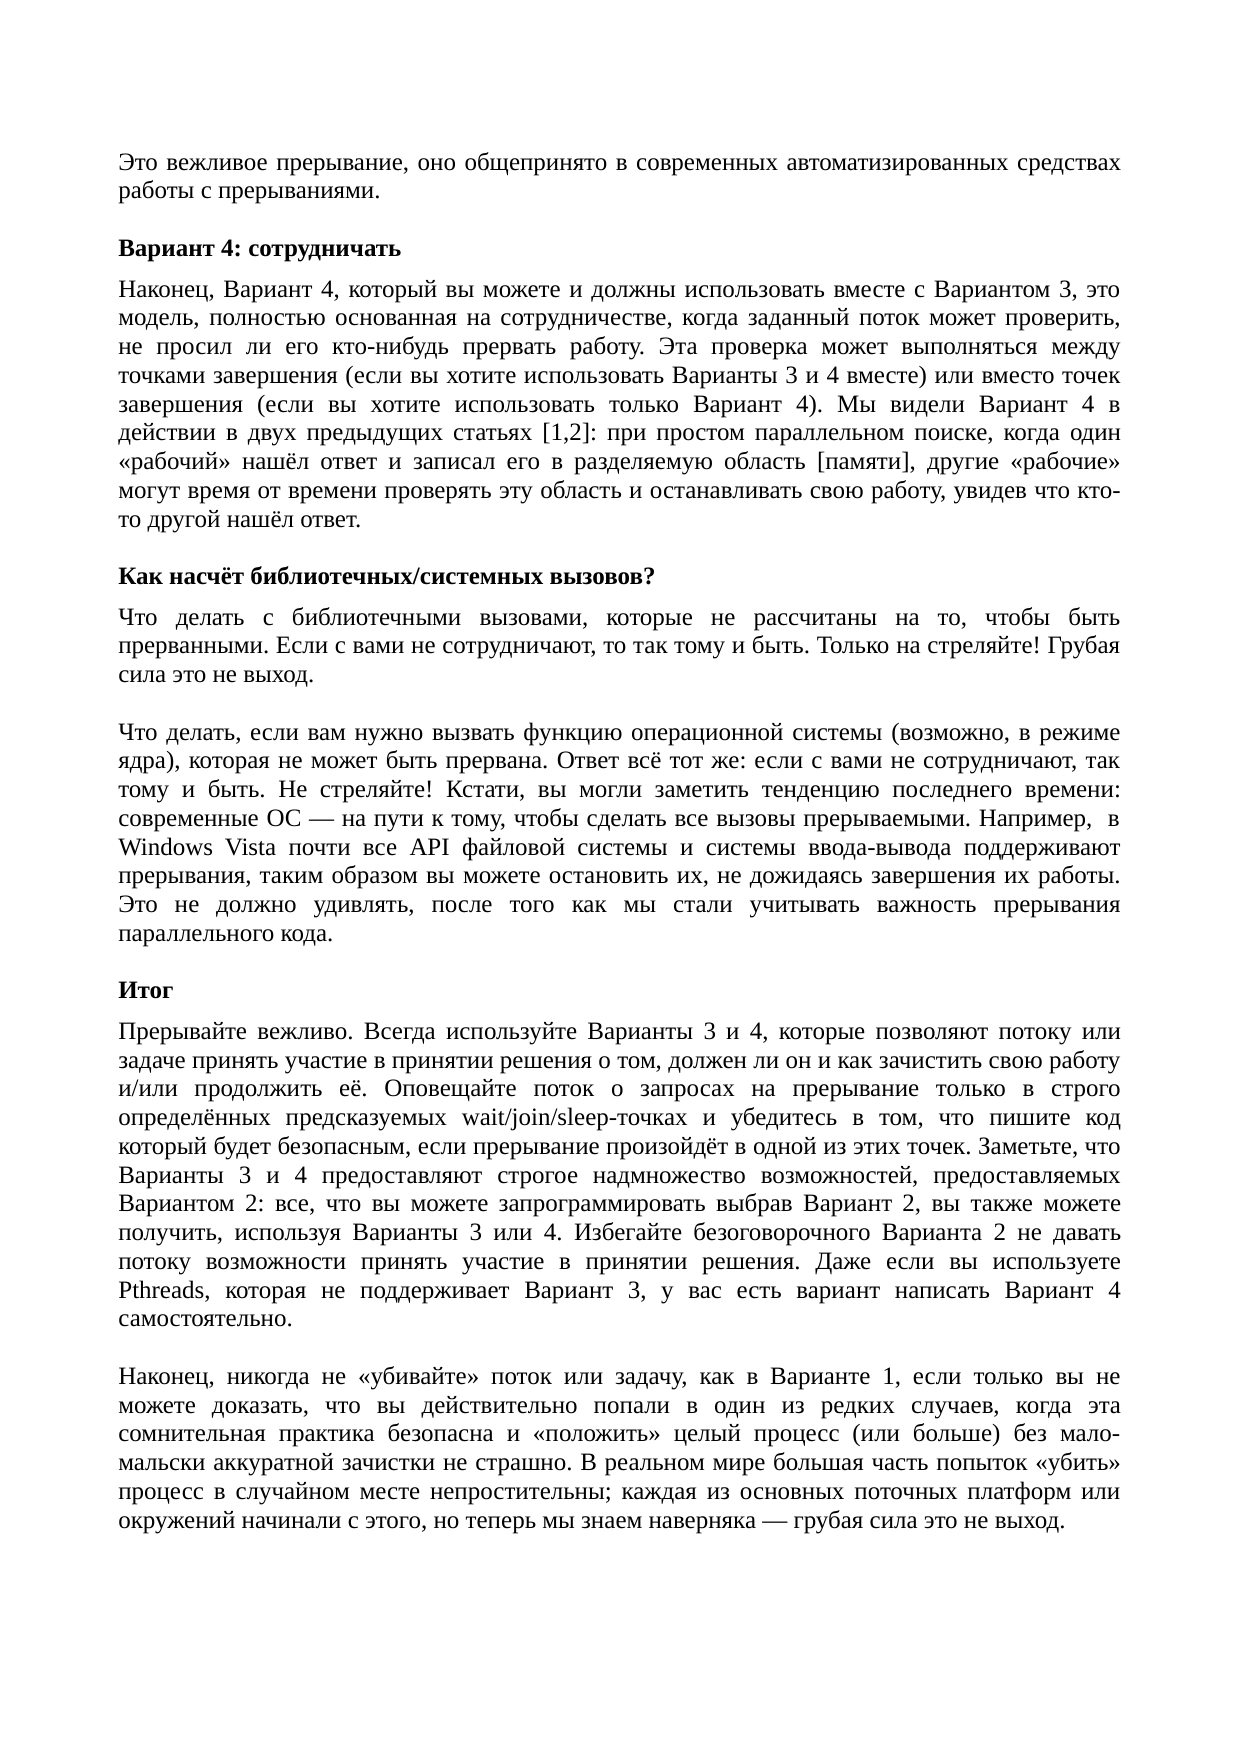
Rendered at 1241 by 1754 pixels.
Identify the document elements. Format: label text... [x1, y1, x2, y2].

text Что делать с библиотечными вызовами, которые не рассчитаны на то, чтобы быть прерванными. Если с вами не сотрудничают, то так тому и быть. Только на стреляйте! Грубая сила это не выход. [118, 602, 1122, 688]
text Итог [118, 975, 1122, 1004]
text Наконец, Вариант 4, который вы можете и должны использовать вместе с Вариантом 3, это модель, полностью основанная на сотрудничестве, когда заданный поток может проверить, не просил ли его кто-нибудь прервать работу. Эта проверка может выполняться между точками завершения (если вы хотите использовать Варианты 3 и 4 вместе) или вместо точек завершения (если вы хотите использовать только Вариант 4). Мы видели Вариант 4 в действии в двух предыдущих статьях [1,2]: при простом параллельном поиске, когда один «рабочий» нашёл ответ и записал его в разделяемую область [памяти], другие «рабочие» могут время от времени проверять эту область и останавливать свою работу, увидев что кто-то другой нашёл ответ. [118, 274, 1122, 532]
text Это вежливое прерывание, оно общепринято в современных автоматизированных средствах работы с прерываниями. [118, 147, 1122, 204]
text Что делать, если вам нужно вызвать функцию операционной системы (возможно, в режиме ядра), которая не может быть прервана. Ответ всё тот же: если с вами не сотрудничают, так тому и быть. Не стреляйте! Кстати, вы могли заметить тенденцию последнего времени: современные ОС — на пути к тому, чтобы сделать все вызовы прерываемыми. Например, в Windows Vista почти все API файловой системы и системы ввода-вывода поддерживают прерывания, таким образом вы можете остановить их, не дожидаясь завершения их работы. Это не должно удивлять, после того как мы стали учитывать важность прерывания параллельного кода. [118, 717, 1122, 947]
text Наконец, никогда не «убивайте» поток или задачу, как в Варианте 1, если только вы не можете доказать, что вы действительно попали в один из редких случаев, когда эта сомнительная практика безопасна и «положить» целый процесс (или больше) без мало-мальски аккуратной зачистки не страшно. В реальном мире большая часть попыток «убить» процесс в случайном месте непростительны; каждая из основных поточных платформ или окружений начинали с этого, но теперь мы знаем наверняка — грубая сила это не выход. [118, 1361, 1122, 1533]
text Как насчёт библиотечных/системных вызовов? [118, 561, 1122, 590]
text Вариант 4: сотрудничать [118, 233, 1122, 262]
text Прерывайте вежливо. Всегда используйте Варианты 3 и 4, которые позволяют потоку или задаче принять участие в принятии решения о том, должен ли он и как зачистить свою работу и/или продолжить её. Оповещайте поток о запросах на прерывание только в строго определённых предсказуемых wait/join/sleep-точках и убедитесь в том, что пишите код который будет безопасным, если прерывание произойдёт в одной из этих точек. Заметьте, что Варианты 3 и 4 предоставляют строгое надмножество возможностей, предоставляемых Вариантом 2: все, что вы можете запрограммировать выбрав Вариант 2, вы также можете получить, используя Варианты 3 или 4. Избегайте безоговорочного Варианта 2 не давать потоку возможности принять участие в принятии решения. Даже если вы используете Pthreads, которая не поддерживает Вариант 3, у вас есть вариант написать Вариант 4 самостоятельно. [118, 1016, 1122, 1332]
